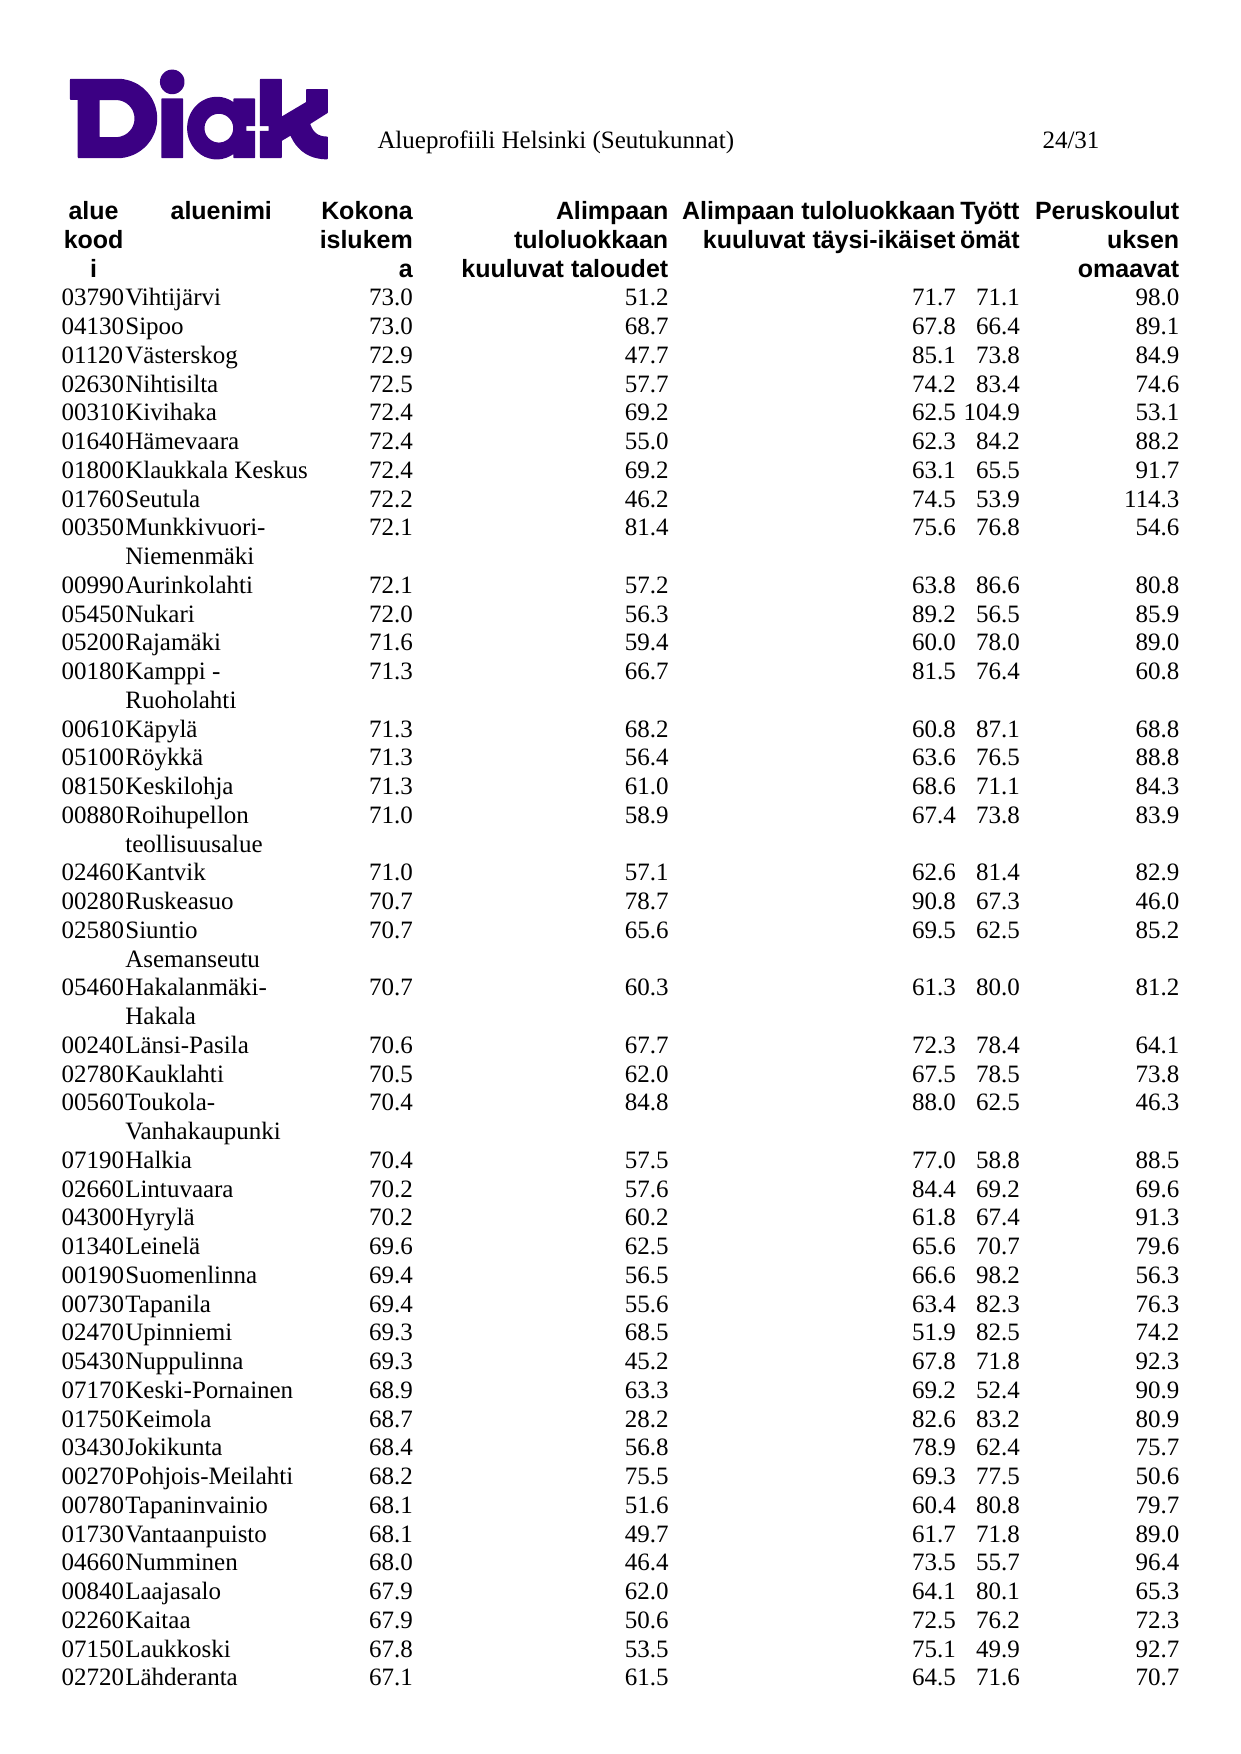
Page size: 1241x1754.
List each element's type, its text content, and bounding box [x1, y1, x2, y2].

table_cell 60.3 [413, 973, 668, 1030]
table_cell 68.1 [317, 1490, 413, 1519]
table_cell 57.1 [413, 858, 668, 886]
table_cell Laukkoski [125, 1634, 317, 1662]
table_cell 71.6 [317, 628, 413, 656]
table_cell 46.4 [413, 1548, 668, 1576]
table_cell 90.9 [1019, 1375, 1179, 1404]
table_cell 67.3 [956, 886, 1019, 915]
table_cell 00350 [61, 513, 125, 570]
table_cell 02260 [61, 1605, 125, 1634]
table_cell Rajamäki [125, 628, 317, 656]
table_cell 73.0 [317, 283, 413, 311]
table_cell Siuntio Asemanseutu [125, 915, 317, 972]
table_cell 49.9 [956, 1634, 1019, 1662]
table_cell 67.9 [317, 1576, 413, 1605]
table_cell 62.3 [668, 426, 956, 455]
table_cell 53.9 [956, 484, 1019, 512]
table_cell 76.8 [956, 513, 1019, 570]
table_cell 65.5 [956, 455, 1019, 484]
table_cell Munkkivuori-Niemenmäki [125, 513, 317, 570]
table_cell 58.9 [413, 800, 668, 857]
table_cell Upinniemi [125, 1318, 317, 1346]
table_cell 72.4 [317, 455, 413, 484]
table_cell 78.9 [668, 1433, 956, 1461]
table_cell Suomenlinna [125, 1260, 317, 1289]
table_cell 90.8 [668, 886, 956, 915]
table_cell 05430 [61, 1346, 125, 1375]
table_cell Hyrylä [125, 1203, 317, 1231]
table_cell 05200 [61, 628, 125, 656]
table_cell 68.2 [317, 1461, 413, 1490]
table_cell 76.5 [956, 743, 1019, 771]
table_cell 67.5 [668, 1059, 956, 1087]
table_cell 84.4 [668, 1174, 956, 1202]
table_cell 80.1 [956, 1576, 1019, 1605]
table_cell 73.8 [956, 800, 1019, 857]
table_cell Numminen [125, 1548, 317, 1576]
table_cell 00310 [61, 398, 125, 426]
table_cell Västerskog [125, 340, 317, 369]
table_cell 72.4 [317, 426, 413, 455]
table_cell 75.5 [413, 1461, 668, 1490]
table_cell Lintuvaara [125, 1174, 317, 1202]
table_cell Keimola [125, 1404, 317, 1432]
table_cell 84.8 [413, 1088, 668, 1145]
table_cell 56.8 [413, 1433, 668, 1461]
table_cell 65.6 [413, 915, 668, 972]
table_cell Länsi-Pasila [125, 1030, 317, 1059]
table_cell 63.6 [668, 743, 956, 771]
table_cell 62.0 [413, 1576, 668, 1605]
table_cell 55.6 [413, 1289, 668, 1317]
table_cell 63.1 [668, 455, 956, 484]
table_cell 69.2 [668, 1375, 956, 1404]
table_cell 80.8 [956, 1490, 1019, 1519]
table_cell 70.4 [317, 1088, 413, 1145]
table_cell 69.3 [668, 1461, 956, 1490]
table_cell 70.2 [317, 1203, 413, 1231]
table_cell 61.8 [668, 1203, 956, 1231]
table_cell 62.5 [668, 398, 956, 426]
table_cell 65.3 [1019, 1576, 1179, 1605]
table_cell 85.1 [668, 340, 956, 369]
table_cell 82.5 [956, 1318, 1019, 1346]
table_cell 69.3 [317, 1346, 413, 1375]
table_cell 49.7 [413, 1519, 668, 1547]
table_cell 03790 [61, 283, 125, 311]
table_header aluekoodi [61, 196, 125, 282]
table_cell 104.9 [956, 398, 1019, 426]
table_cell 01340 [61, 1231, 125, 1260]
table_cell 50.6 [413, 1605, 668, 1634]
table_cell 00840 [61, 1576, 125, 1605]
table_cell 87.1 [956, 714, 1019, 742]
table_cell 60.4 [668, 1490, 956, 1519]
table_cell 57.6 [413, 1174, 668, 1202]
table_header Alimpaan tuloluokkaan kuuluvat taloudet [413, 196, 668, 282]
table_cell Käpylä [125, 714, 317, 742]
table_cell 83.4 [956, 369, 1019, 397]
table_cell 72.3 [1019, 1605, 1179, 1634]
table_cell 62.0 [413, 1059, 668, 1087]
table_cell 64.5 [668, 1663, 956, 1691]
table_cell 61.5 [413, 1663, 668, 1691]
table_cell Halkia [125, 1145, 317, 1174]
table_cell 80.9 [1019, 1404, 1179, 1432]
table_cell 91.3 [1019, 1203, 1179, 1231]
table_cell 67.4 [668, 800, 956, 857]
table_cell 81.4 [413, 513, 668, 570]
table_cell 78.0 [956, 628, 1019, 656]
table_cell 69.6 [317, 1231, 413, 1260]
table_cell 68.0 [317, 1548, 413, 1576]
table_cell 56.4 [413, 743, 668, 771]
table_cell 70.7 [317, 915, 413, 972]
table_header Työttömät [956, 196, 1019, 282]
table_cell 69.5 [668, 915, 956, 972]
table_cell 00990 [61, 570, 125, 599]
table_cell 72.5 [317, 369, 413, 397]
table_cell 71.1 [956, 283, 1019, 311]
table_cell 67.7 [413, 1030, 668, 1059]
table_header Kokonaislukema [317, 196, 413, 282]
table_cell 74.2 [668, 369, 956, 397]
table_cell 74.5 [668, 484, 956, 512]
table_cell 74.6 [1019, 369, 1179, 397]
table_cell 46.2 [413, 484, 668, 512]
table_cell 71.7 [668, 283, 956, 311]
table_cell 70.6 [317, 1030, 413, 1059]
table_cell 71.3 [317, 656, 413, 714]
table_cell 81.2 [1019, 973, 1179, 1030]
table_cell 67.8 [317, 1634, 413, 1662]
table_cell 51.6 [413, 1490, 668, 1519]
table_cell 45.2 [413, 1346, 668, 1375]
table_cell Klaukkala Keskus [125, 455, 317, 484]
table_cell 83.9 [1019, 800, 1179, 857]
table_header Peruskoulutuksen omaavat [1019, 196, 1179, 282]
table_cell Kaitaa [125, 1605, 317, 1634]
table_cell 05460 [61, 973, 125, 1030]
table_cell 69.3 [317, 1318, 413, 1346]
table_cell 70.7 [956, 1231, 1019, 1260]
table_cell 72.5 [668, 1605, 956, 1634]
table_cell 02460 [61, 858, 125, 886]
table_cell 05450 [61, 599, 125, 627]
table_cell Aurinkolahti [125, 570, 317, 599]
table_cell 01640 [61, 426, 125, 455]
table_cell 71.8 [956, 1346, 1019, 1375]
table_cell 56.5 [956, 599, 1019, 627]
table_cell 04660 [61, 1548, 125, 1576]
table_cell 76.4 [956, 656, 1019, 714]
table_cell 60.0 [668, 628, 956, 656]
table_cell Vihtijärvi [125, 283, 317, 311]
table_cell 75.7 [1019, 1433, 1179, 1461]
table_cell 73.8 [1019, 1059, 1179, 1087]
table_cell Keski-Pornainen [125, 1375, 317, 1404]
table_cell Kamppi - Ruoholahti [125, 656, 317, 714]
table_cell 98.2 [956, 1260, 1019, 1289]
table_cell Tapanila [125, 1289, 317, 1317]
table_cell 28.2 [413, 1404, 668, 1432]
table_cell 71.3 [317, 743, 413, 771]
table_cell 74.2 [1019, 1318, 1179, 1346]
table_cell 51.9 [668, 1318, 956, 1346]
table_cell 89.0 [1019, 628, 1179, 656]
table_cell 80.0 [956, 973, 1019, 1030]
table_cell 81.4 [956, 858, 1019, 886]
table_cell 00560 [61, 1088, 125, 1145]
table_cell 01730 [61, 1519, 125, 1547]
table_cell 68.9 [317, 1375, 413, 1404]
table_cell 67.1 [317, 1663, 413, 1691]
table_cell 73.8 [956, 340, 1019, 369]
table_cell 02630 [61, 369, 125, 397]
table_cell 69.4 [317, 1289, 413, 1317]
table_cell 72.3 [668, 1030, 956, 1059]
table_cell 59.4 [413, 628, 668, 656]
table_cell 98.0 [1019, 283, 1179, 311]
table_cell 71.6 [956, 1663, 1019, 1691]
table_cell 89.0 [1019, 1519, 1179, 1547]
table_cell 56.5 [413, 1260, 668, 1289]
table_cell 85.9 [1019, 599, 1179, 627]
table_cell 68.7 [317, 1404, 413, 1432]
table_cell Toukola-Vanhakaupunki [125, 1088, 317, 1145]
table_cell 68.6 [668, 771, 956, 800]
table_cell 62.5 [413, 1231, 668, 1260]
table_cell 82.9 [1019, 858, 1179, 886]
table_cell 67.8 [668, 1346, 956, 1375]
table_cell 88.0 [668, 1088, 956, 1145]
table_cell 07150 [61, 1634, 125, 1662]
table_cell 60.8 [668, 714, 956, 742]
table_cell 69.4 [317, 1260, 413, 1289]
table_cell 53.5 [413, 1634, 668, 1662]
table_cell 46.0 [1019, 886, 1179, 915]
table_cell 70.7 [317, 886, 413, 915]
table_cell 07170 [61, 1375, 125, 1404]
table_cell 70.7 [317, 973, 413, 1030]
table_cell Tapaninvainio [125, 1490, 317, 1519]
table_cell Pohjois-Meilahti [125, 1461, 317, 1490]
table_cell 61.3 [668, 973, 956, 1030]
table_cell 60.2 [413, 1203, 668, 1231]
table_cell 66.7 [413, 656, 668, 714]
table_cell 82.3 [956, 1289, 1019, 1317]
table_cell 92.3 [1019, 1346, 1179, 1375]
table_cell Röykkä [125, 743, 317, 771]
table_cell 85.2 [1019, 915, 1179, 972]
table_cell 72.1 [317, 570, 413, 599]
table_cell 00780 [61, 1490, 125, 1519]
table_cell 71.3 [317, 771, 413, 800]
table_cell 61.0 [413, 771, 668, 800]
table_cell 68.8 [1019, 714, 1179, 742]
table_cell 00240 [61, 1030, 125, 1059]
table_cell 04130 [61, 311, 125, 340]
table_cell 88.8 [1019, 743, 1179, 771]
table_cell 69.2 [956, 1174, 1019, 1202]
table_cell 91.7 [1019, 455, 1179, 484]
table_cell Kauklahti [125, 1059, 317, 1087]
table_cell 01120 [61, 340, 125, 369]
table_cell 58.8 [956, 1145, 1019, 1174]
table_cell 78.7 [413, 886, 668, 915]
table_cell 54.6 [1019, 513, 1179, 570]
table_cell 00270 [61, 1461, 125, 1490]
table_cell 73.0 [317, 311, 413, 340]
table_cell 75.1 [668, 1634, 956, 1662]
table_cell 77.5 [956, 1461, 1019, 1490]
table_cell 63.4 [668, 1289, 956, 1317]
table_cell 02660 [61, 1174, 125, 1202]
table_cell 64.1 [1019, 1030, 1179, 1059]
table_cell Seutula [125, 484, 317, 512]
table_cell 96.4 [1019, 1548, 1179, 1576]
table_cell 78.5 [956, 1059, 1019, 1087]
table_cell 62.5 [956, 1088, 1019, 1145]
table_cell Nukari [125, 599, 317, 627]
table_cell 71.8 [956, 1519, 1019, 1547]
table_cell 55.7 [956, 1548, 1019, 1576]
table_cell Nuppulinna [125, 1346, 317, 1375]
table_cell 89.1 [1019, 311, 1179, 340]
table_cell Roihupellon teollisuusalue [125, 800, 317, 857]
table_cell 56.3 [413, 599, 668, 627]
table_cell 01800 [61, 455, 125, 484]
table_cell 72.9 [317, 340, 413, 369]
table_cell 69.6 [1019, 1174, 1179, 1202]
table_cell Laajasalo [125, 1576, 317, 1605]
table_cell 78.4 [956, 1030, 1019, 1059]
table_cell 72.2 [317, 484, 413, 512]
table_cell 62.5 [956, 915, 1019, 972]
table_cell 84.3 [1019, 771, 1179, 800]
table_cell 88.2 [1019, 426, 1179, 455]
table_cell 66.4 [956, 311, 1019, 340]
table_cell 76.3 [1019, 1289, 1179, 1317]
table_cell 55.0 [413, 426, 668, 455]
table_cell 01750 [61, 1404, 125, 1432]
table_cell 00190 [61, 1260, 125, 1289]
table_cell 71.1 [956, 771, 1019, 800]
table_cell 00730 [61, 1289, 125, 1317]
table_cell 53.1 [1019, 398, 1179, 426]
table_cell 68.4 [317, 1433, 413, 1461]
table_cell Hämevaara [125, 426, 317, 455]
table_cell 63.8 [668, 570, 956, 599]
table_cell 80.8 [1019, 570, 1179, 599]
table_cell Nihtisilta [125, 369, 317, 397]
table_cell 70.4 [317, 1145, 413, 1174]
table_cell Jokikunta [125, 1433, 317, 1461]
table_cell 67.8 [668, 311, 956, 340]
table_cell 04300 [61, 1203, 125, 1231]
table_header aluenimi [125, 196, 317, 282]
table_cell 00880 [61, 800, 125, 857]
table_cell 68.7 [413, 311, 668, 340]
table_cell Leinelä [125, 1231, 317, 1260]
table_cell 60.8 [1019, 656, 1179, 714]
table_cell 81.5 [668, 656, 956, 714]
table_cell Keskilohja [125, 771, 317, 800]
table_cell 68.5 [413, 1318, 668, 1346]
table_cell 83.2 [956, 1404, 1019, 1432]
table_cell Kivihaka [125, 398, 317, 426]
table_cell 00610 [61, 714, 125, 742]
table_cell 56.3 [1019, 1260, 1179, 1289]
table_cell 82.6 [668, 1404, 956, 1432]
table_cell 02720 [61, 1663, 125, 1691]
table_cell 62.6 [668, 858, 956, 886]
table_cell 89.2 [668, 599, 956, 627]
table_cell 73.5 [668, 1548, 956, 1576]
table_cell 65.6 [668, 1231, 956, 1260]
table_cell 57.7 [413, 369, 668, 397]
table_cell 63.3 [413, 1375, 668, 1404]
table_cell 79.7 [1019, 1490, 1179, 1519]
table_cell 57.5 [413, 1145, 668, 1174]
table_cell 02470 [61, 1318, 125, 1346]
table_cell Sipoo [125, 311, 317, 340]
table_cell 46.3 [1019, 1088, 1179, 1145]
table_cell 47.7 [413, 340, 668, 369]
table_header Alimpaan tuloluokkaan kuuluvat täysi-ikäiset [668, 196, 956, 282]
table_cell Ruskeasuo [125, 886, 317, 915]
table_cell 64.1 [668, 1576, 956, 1605]
table_cell 75.6 [668, 513, 956, 570]
table_cell 70.2 [317, 1174, 413, 1202]
table_cell 71.0 [317, 800, 413, 857]
table_cell 00280 [61, 886, 125, 915]
table_cell 62.4 [956, 1433, 1019, 1461]
table_cell Vantaanpuisto [125, 1519, 317, 1547]
table_cell 50.6 [1019, 1461, 1179, 1490]
table_cell 71.3 [317, 714, 413, 742]
table_cell 52.4 [956, 1375, 1019, 1404]
table_cell 69.2 [413, 398, 668, 426]
table_cell 05100 [61, 743, 125, 771]
table_cell 00180 [61, 656, 125, 714]
table_cell 86.6 [956, 570, 1019, 599]
table_cell 68.1 [317, 1519, 413, 1547]
table_cell 84.2 [956, 426, 1019, 455]
table_cell 88.5 [1019, 1145, 1179, 1174]
table_cell 92.7 [1019, 1634, 1179, 1662]
table_cell 114.3 [1019, 484, 1179, 512]
table_cell 66.6 [668, 1260, 956, 1289]
table_cell 61.7 [668, 1519, 956, 1547]
table_cell 79.6 [1019, 1231, 1179, 1260]
table_cell 57.2 [413, 570, 668, 599]
table_cell 77.0 [668, 1145, 956, 1174]
table_cell 72.0 [317, 599, 413, 627]
table_cell Hakalanmäki-Hakala [125, 973, 317, 1030]
table_cell Kantvik [125, 858, 317, 886]
table_cell 51.2 [413, 283, 668, 311]
table_cell 01760 [61, 484, 125, 512]
table_cell 76.2 [956, 1605, 1019, 1634]
table_cell 67.4 [956, 1203, 1019, 1231]
table_cell 07190 [61, 1145, 125, 1174]
table_cell 72.1 [317, 513, 413, 570]
table_cell 67.9 [317, 1605, 413, 1634]
table_cell 84.9 [1019, 340, 1179, 369]
table_cell 69.2 [413, 455, 668, 484]
table_cell 03430 [61, 1433, 125, 1461]
table_cell 71.0 [317, 858, 413, 886]
table_cell 02780 [61, 1059, 125, 1087]
table_cell 72.4 [317, 398, 413, 426]
table_cell 08150 [61, 771, 125, 800]
table_cell 70.7 [1019, 1663, 1179, 1691]
table_cell 68.2 [413, 714, 668, 742]
table_cell 70.5 [317, 1059, 413, 1087]
table_cell 02580 [61, 915, 125, 972]
table_cell Lähderanta [125, 1663, 317, 1691]
